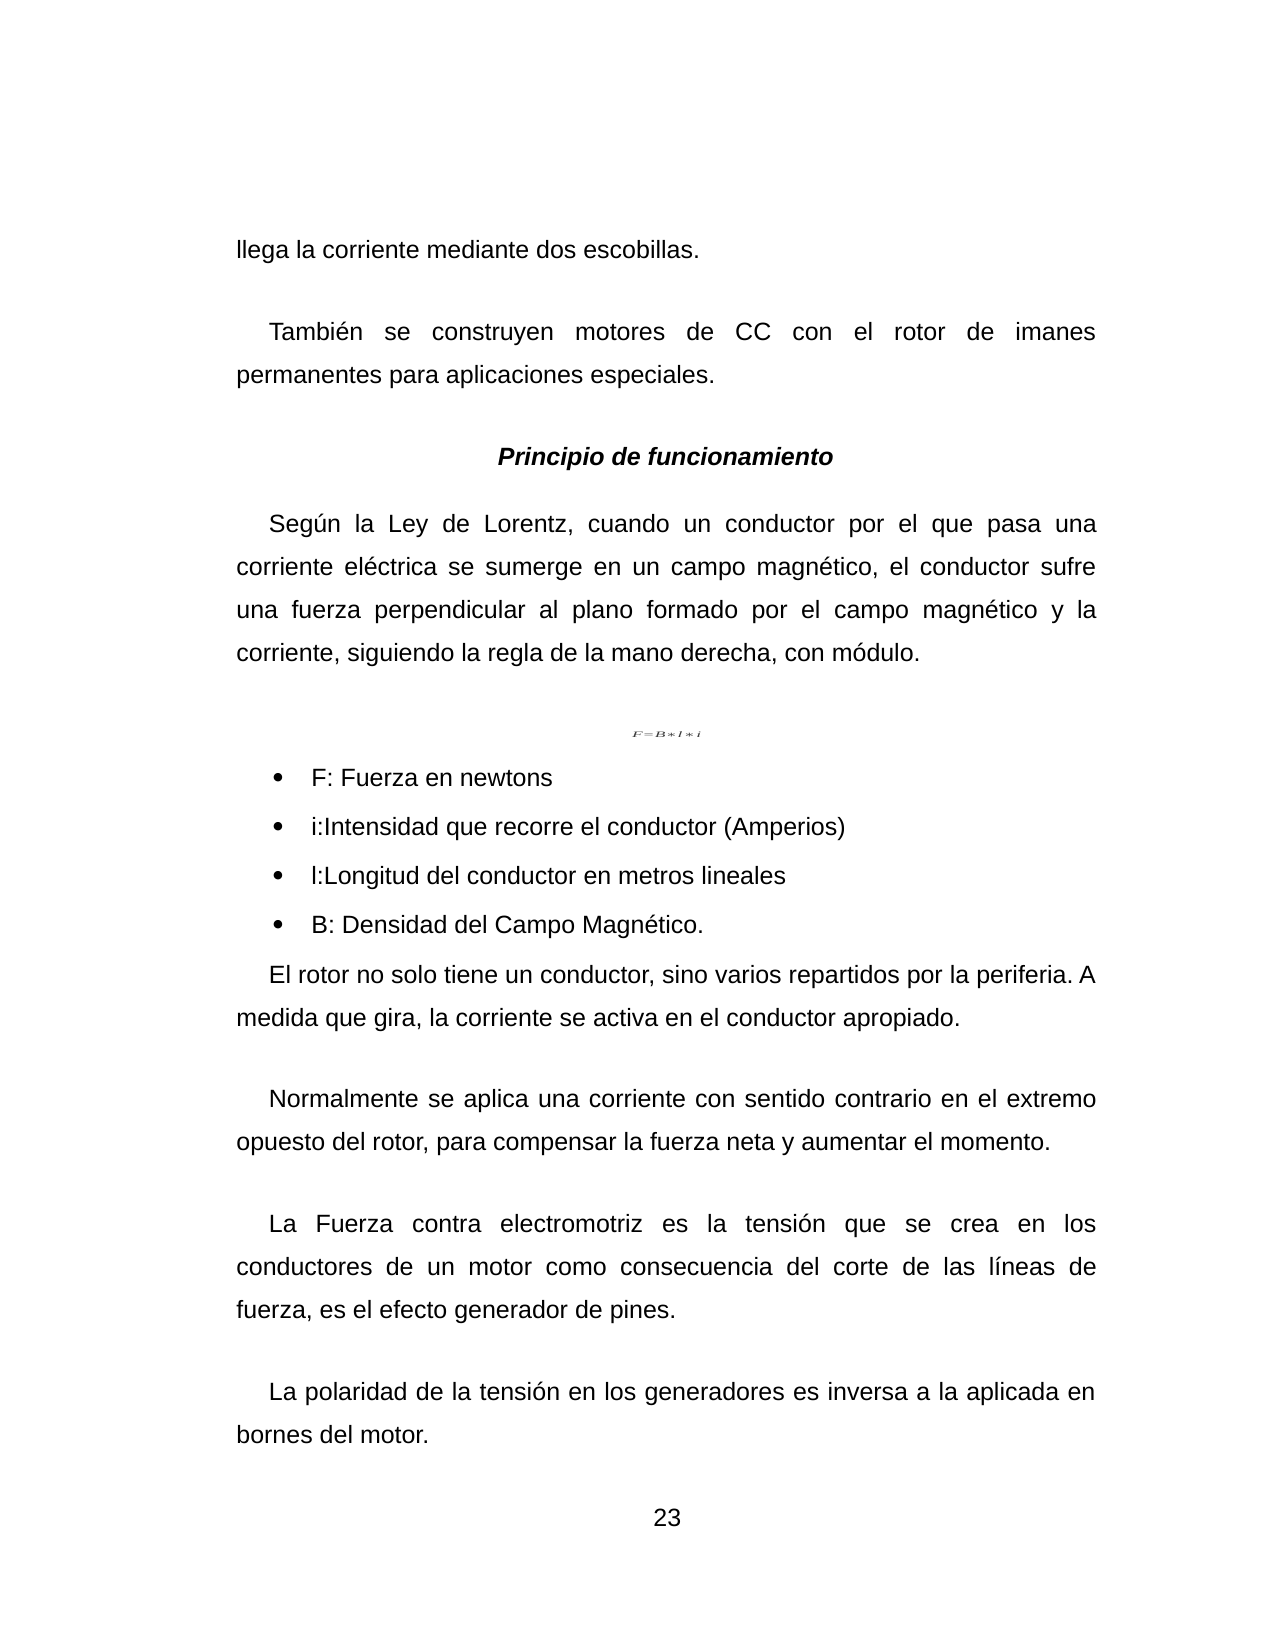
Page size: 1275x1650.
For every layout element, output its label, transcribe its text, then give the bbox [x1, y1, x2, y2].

text También se construyen motores de CC con el rotor de imanes permanentes para aplicaciones especiales. [236, 317, 1098, 389]
text La polaridad de la tensión en los generadores es inversa a la aplicada en bornes del motor. [236, 1377, 1098, 1449]
list i:Intensidad que recorre el conductor (Amperios) [274, 812, 1098, 841]
text El rotor no solo tiene un conductor, sino varios repartidos por la periferia. A medida que gira, la corriente se activa en el conductor apropiado. [236, 959, 1098, 1031]
list l:Longitud del conductor en metros lineales [274, 861, 1098, 890]
text Normalmente se aplica una corriente con sentido contrario en el extremo opuesto del rotor, para compensar la fuerza neta y aumentar el momento. [236, 1084, 1098, 1156]
text Según la Ley de Lorentz, cuando un conductor por el que pasa una corriente eléctrica se sumerge en un campo magnético, el conductor sufre una fuerza perpendicular al plano formado por el campo magnético y la corriente, siguiendo la regla de la mano derecha, con módulo. [236, 509, 1098, 667]
subtitle Principio de funcionamiento [236, 442, 1098, 470]
text La Fuerza contra electromotriz es la tensión que se crea en los conductores de un motor como consecuencia del corte de las líneas de fuerza, es el efecto generador de pines. [236, 1209, 1098, 1324]
text llega la corriente mediante dos escobillas. [236, 235, 1098, 264]
list F: Fuerza en newtons [274, 763, 1098, 792]
list B: Densidad del Campo Magnético. [274, 910, 1098, 939]
